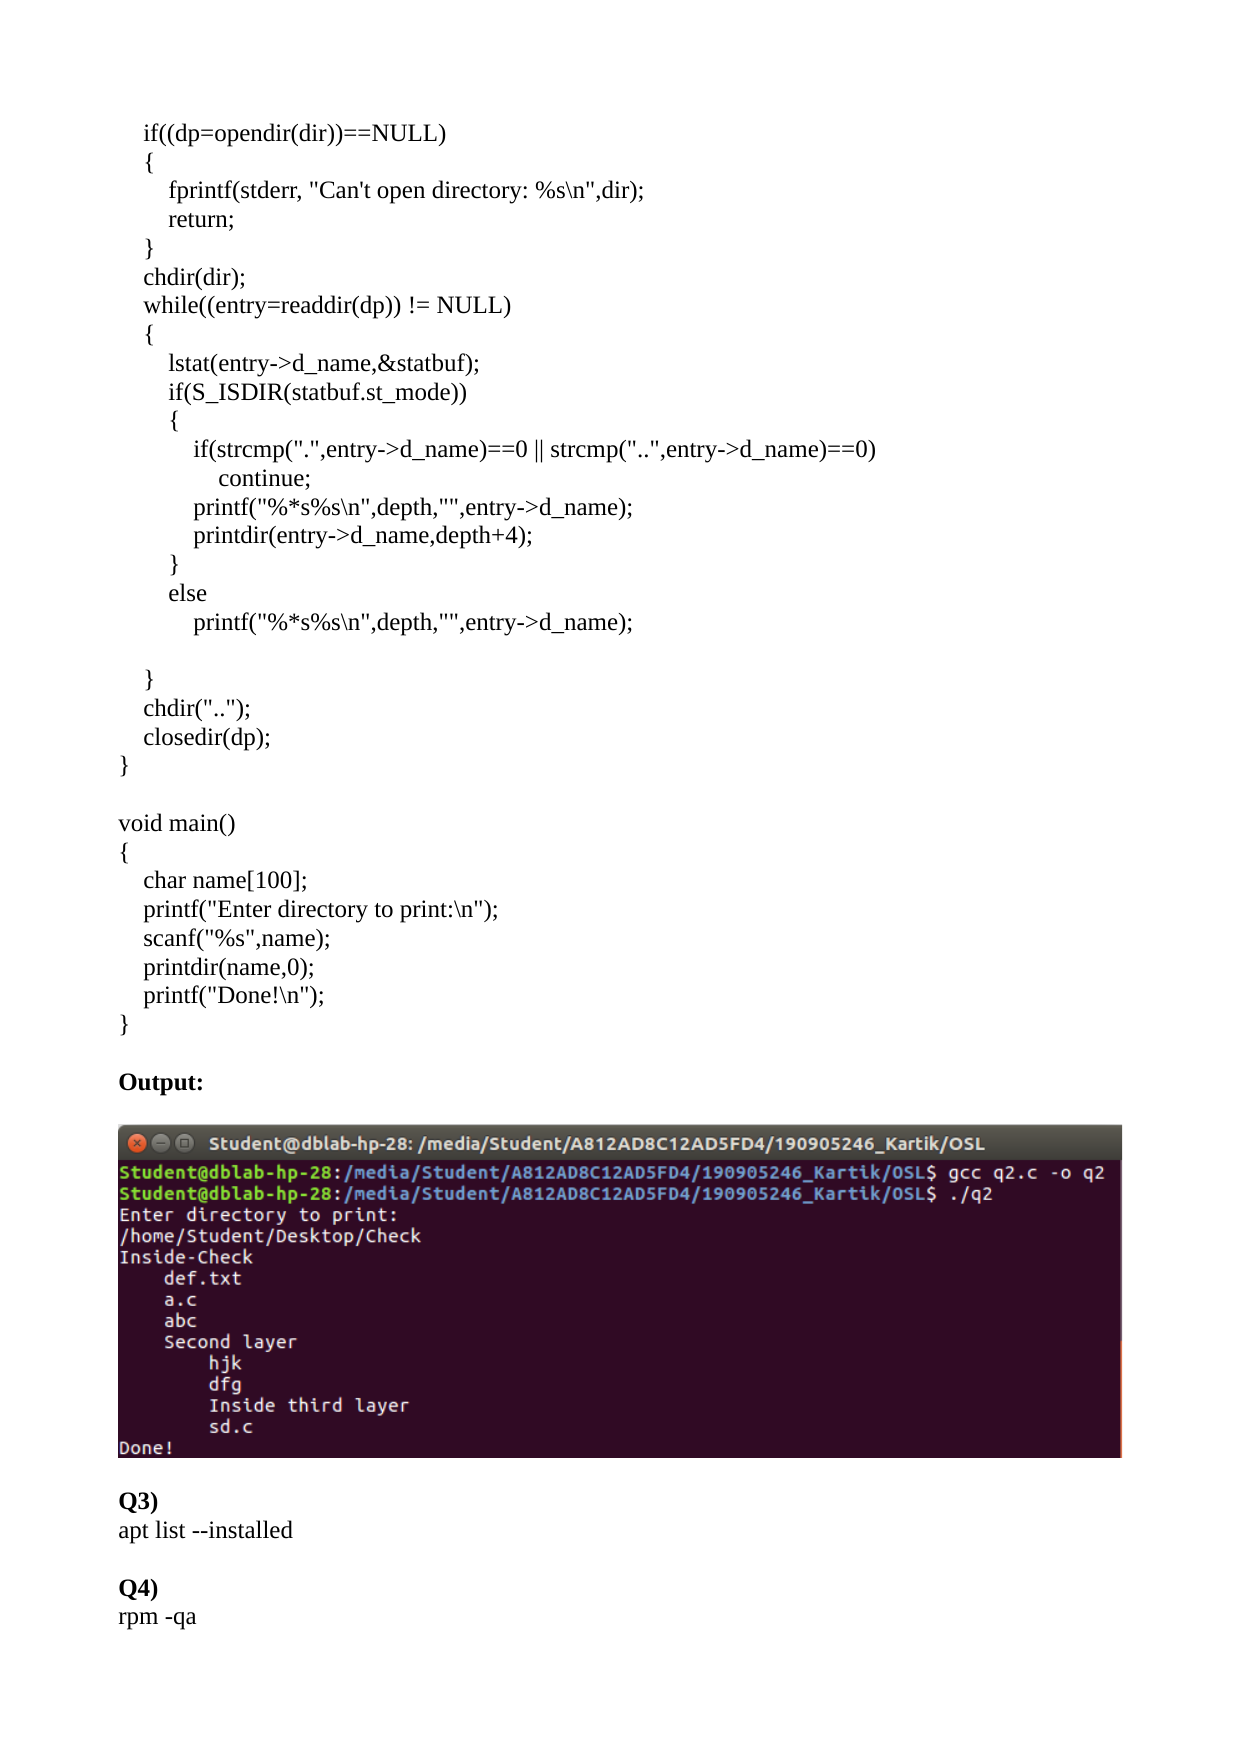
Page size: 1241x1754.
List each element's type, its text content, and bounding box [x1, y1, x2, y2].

text printf("Done!\n"); [118, 981, 1122, 1009]
text } [118, 751, 1122, 779]
text char name[100]; [118, 866, 1122, 894]
text { [118, 406, 1122, 434]
text Q4) [118, 1573, 1122, 1601]
picture [118, 1124, 1123, 1458]
text continue; [118, 463, 1122, 492]
text scanf("%s",name); [118, 923, 1122, 952]
text fprintf(stderr, "Can't open directory: %s\n",dir); [118, 176, 1122, 204]
text } [118, 233, 1122, 262]
text } [118, 549, 1122, 578]
text { [118, 837, 1122, 866]
text printf("%*s%s\n",depth,"",entry->d_name); [118, 492, 1122, 521]
text if(strcmp(".",entry->d_name)==0 || strcmp("..",entry->d_name)==0) [118, 434, 1122, 463]
text { [118, 147, 1122, 176]
text return; [118, 204, 1122, 233]
text while((entry=readdir(dp)) != NULL) [118, 291, 1122, 319]
text printf("%*s%s\n",depth,"",entry->d_name); [118, 607, 1122, 636]
text } [118, 664, 1122, 693]
text apt list --installed [118, 1515, 1122, 1544]
text { [118, 319, 1122, 348]
text void main() [118, 808, 1122, 837]
text printdir(entry->d_name,depth+4); [118, 521, 1122, 549]
text printdir(name,0); [118, 952, 1122, 981]
text if(S_ISDIR(statbuf.st_mode)) [118, 377, 1122, 406]
text Output: [118, 1067, 1122, 1096]
text chdir(dir); [118, 262, 1122, 291]
text else [118, 578, 1122, 607]
text Q3) [118, 1486, 1122, 1515]
text if((dp=opendir(dir))==NULL) [118, 118, 1122, 147]
text rpm -qa [118, 1601, 1122, 1630]
text chdir(".."); [118, 693, 1122, 722]
text } [118, 1009, 1122, 1038]
text printf("Enter directory to print:\n"); [118, 894, 1122, 923]
text closedir(dp); [118, 722, 1122, 751]
text lstat(entry->d_name,&statbuf); [118, 348, 1122, 377]
